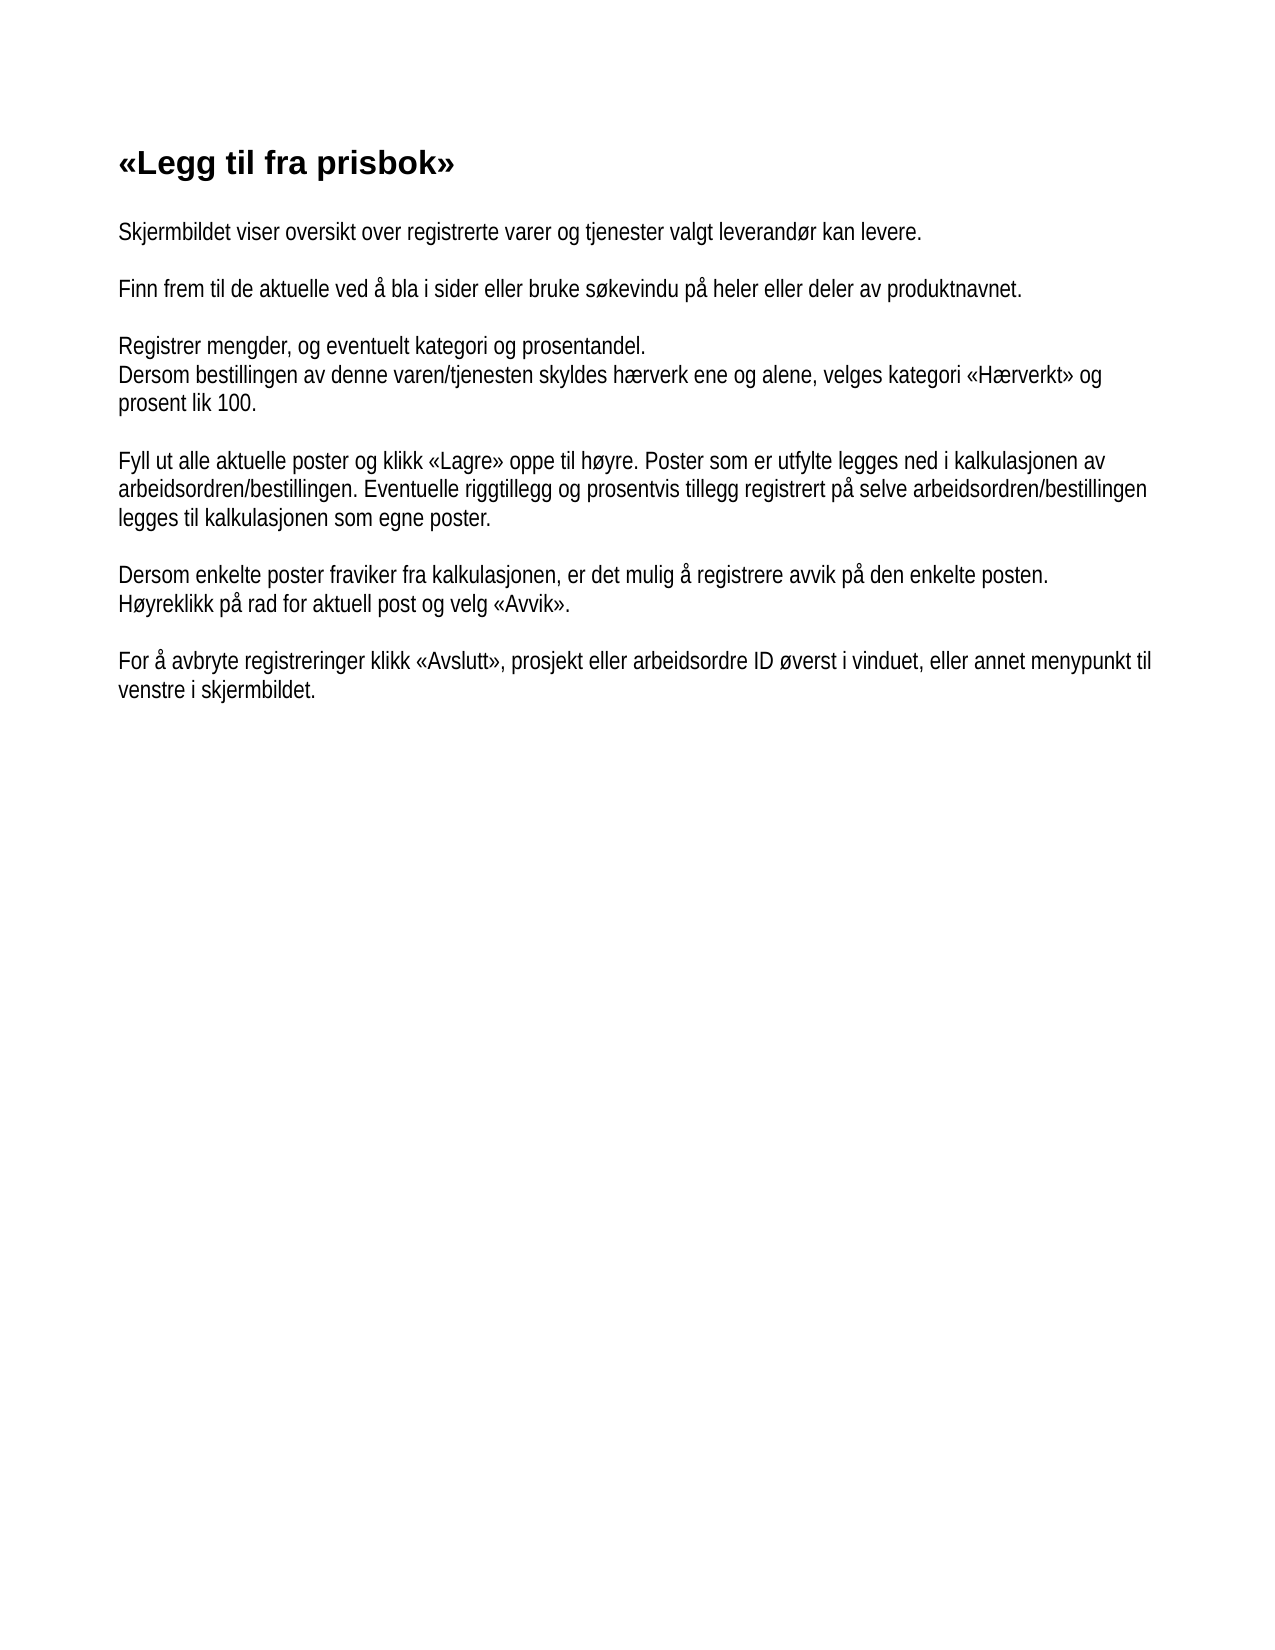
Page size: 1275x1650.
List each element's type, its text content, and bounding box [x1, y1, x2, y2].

text Finn frem til de aktuelle ved å bla i sider eller bruke søkevindu på heler eller deler av produktnavnet. [118, 274, 1157, 302]
text Høyreklikk på rad for aktuell post og velg «Avvik». [118, 589, 1157, 618]
text Dersom bestillingen av denne varen/tjenesten skyldes hærverk ene og alene, velges kategori «Hærverkt» og prosent lik 100. [118, 360, 1157, 417]
text Fyll ut alle aktuelle poster og klikk «Lagre» oppe til høyre. Poster som er utfylte legges ned i kalkulasjonen av arbeidsordren/bestillingen. Eventuelle riggtillegg og prosentvis tillegg registrert på selve arbeidsordren/bestillingen legges til kalkulasjonen som egne poster. [118, 417, 1157, 532]
subtitle «Legg til fra prisbok» [118, 143, 1157, 182]
text Skjermbildet viser oversikt over registrerte varer og tjenester valgt leverandør kan levere. [118, 217, 1157, 245]
text Dersom enkelte poster fraviker fra kalkulasjonen, er det mulig å registrere avvik på den enkelte posten. [118, 560, 1157, 589]
text For å avbryte registreringer klikk «Avslutt», prosjekt eller arbeidsordre ID øverst i vinduet, eller annet menypunkt til venstre i skjermbildet. [118, 646, 1157, 703]
text Registrer mengder, og eventuelt kategori og prosentandel. [118, 331, 1157, 360]
